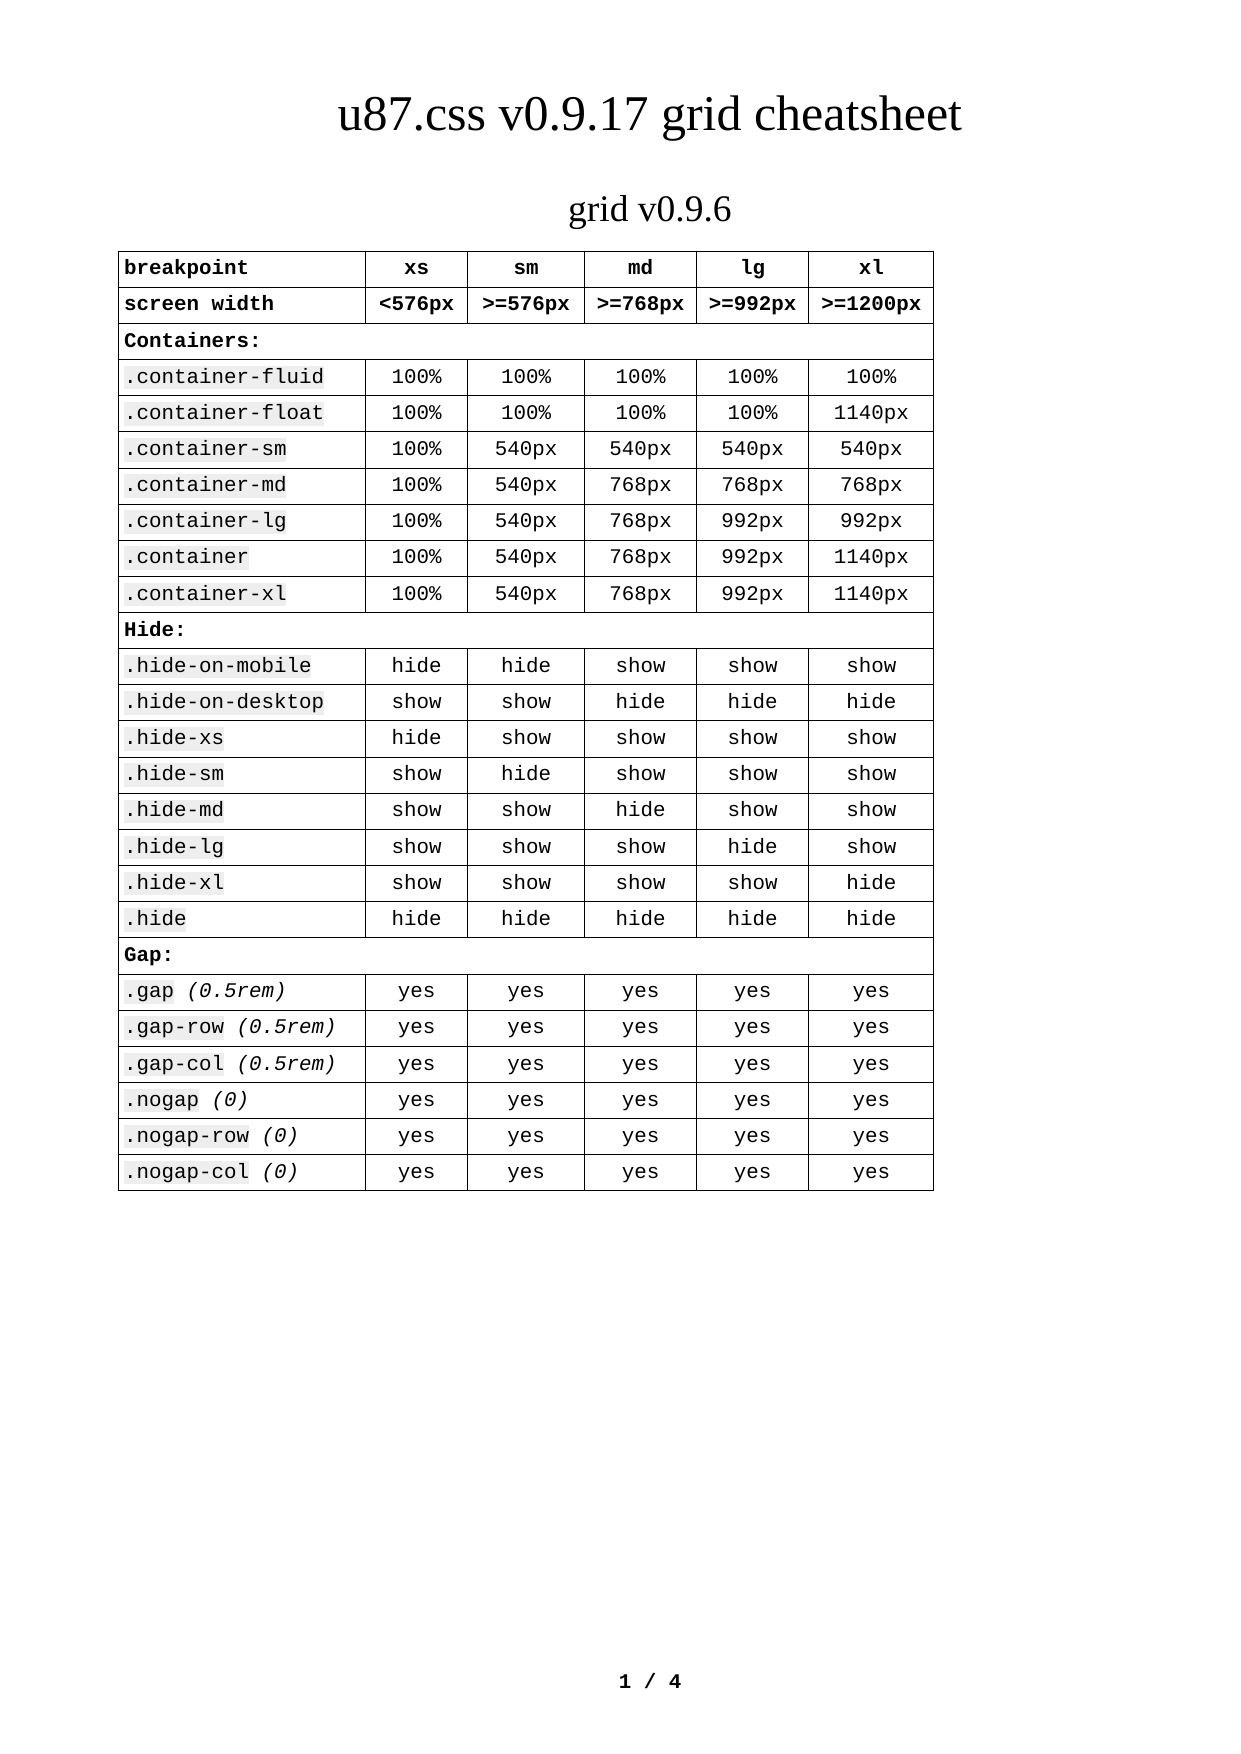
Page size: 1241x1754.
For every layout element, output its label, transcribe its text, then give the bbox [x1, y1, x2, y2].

table_cell 100% [366, 577, 467, 612]
table_cell 100% [809, 360, 933, 395]
table_cell hide [468, 902, 584, 937]
table_cell yes [697, 1047, 808, 1082]
table_cell yes [468, 1155, 584, 1190]
table_cell >=992px [697, 288, 808, 323]
table_cell show [809, 794, 933, 829]
table_cell show [697, 794, 808, 829]
table_cell .container [119, 541, 365, 576]
table_cell 540px [585, 432, 696, 467]
table_cell .container-xl [119, 577, 365, 612]
table_cell .hide-on-desktop [119, 685, 365, 720]
table_cell hide [468, 758, 584, 793]
table_cell hide [366, 649, 467, 684]
table_cell 100% [366, 396, 467, 431]
table_header xl [809, 252, 933, 287]
table_cell Containers: [119, 324, 933, 359]
table_header md [585, 252, 696, 287]
table_cell <576px [366, 288, 467, 323]
table_cell hide [366, 902, 467, 937]
table_cell 1140px [809, 541, 933, 576]
table_cell show [366, 830, 467, 865]
table_cell yes [697, 975, 808, 1009]
table_cell hide [697, 685, 808, 720]
table_cell 992px [809, 505, 933, 540]
table_cell 100% [366, 541, 467, 576]
table_cell hide [585, 794, 696, 829]
table_cell 540px [809, 432, 933, 467]
table_cell .gap-row (0.5rem) [119, 1011, 365, 1046]
table_cell 768px [697, 469, 808, 503]
table_cell show [366, 794, 467, 829]
table_cell yes [366, 975, 467, 1009]
table_cell .nogap-col (0) [119, 1155, 365, 1190]
table_cell show [468, 830, 584, 865]
table_cell show [697, 721, 808, 757]
table_cell show [809, 830, 933, 865]
table_cell hide [809, 902, 933, 937]
table_cell yes [585, 1119, 696, 1154]
table_cell show [468, 866, 584, 901]
table_cell yes [585, 975, 696, 1009]
table_cell hide [468, 649, 584, 684]
table_cell 1140px [809, 577, 933, 612]
table_cell 992px [697, 577, 808, 612]
table_cell .container-sm [119, 432, 365, 467]
table_cell Hide: [119, 613, 933, 648]
subtitle grid v0.9.6 [118, 186, 1181, 229]
table_cell .hide-md [119, 794, 365, 829]
table_cell yes [809, 1047, 933, 1082]
table_cell 768px [585, 469, 696, 503]
table_cell yes [697, 1119, 808, 1154]
table_cell 540px [468, 432, 584, 467]
table_cell hide [697, 902, 808, 937]
table_cell 100% [366, 360, 467, 395]
table_cell show [697, 866, 808, 901]
table_cell yes [809, 975, 933, 1009]
table_cell Gap: [119, 938, 933, 973]
table_cell yes [366, 1119, 467, 1154]
table_cell 100% [585, 396, 696, 431]
table_cell 100% [468, 396, 584, 431]
table_cell yes [697, 1083, 808, 1118]
table_cell yes [468, 1083, 584, 1118]
table_cell .container-float [119, 396, 365, 431]
table_cell 768px [585, 577, 696, 612]
table_cell .gap-col (0.5rem) [119, 1047, 365, 1082]
table_cell >=1200px [809, 288, 933, 323]
table_cell yes [697, 1011, 808, 1046]
table_cell show [366, 758, 467, 793]
table_cell .container-fluid [119, 360, 365, 395]
table_cell yes [366, 1011, 467, 1046]
table_cell .hide [119, 902, 365, 937]
table_cell yes [468, 1011, 584, 1046]
table_cell 100% [697, 396, 808, 431]
table_cell yes [468, 1119, 584, 1154]
table_cell screen width [119, 288, 365, 323]
table_header xs [366, 252, 467, 287]
table_cell yes [468, 975, 584, 1009]
table_cell .nogap-row (0) [119, 1119, 365, 1154]
table_cell .container-lg [119, 505, 365, 540]
table_cell show [585, 758, 696, 793]
table_cell yes [809, 1155, 933, 1190]
table_cell show [468, 721, 584, 757]
table_cell .hide-on-mobile [119, 649, 365, 684]
table_cell 100% [366, 469, 467, 503]
table_cell 768px [809, 469, 933, 503]
table_cell .container-md [119, 469, 365, 503]
table_header lg [697, 252, 808, 287]
table_cell show [809, 721, 933, 757]
table_cell yes [468, 1047, 584, 1082]
table_cell hide [585, 685, 696, 720]
table_cell 100% [697, 360, 808, 395]
table_header breakpoint [119, 252, 365, 287]
table_cell show [585, 866, 696, 901]
table_cell yes [809, 1083, 933, 1118]
table_header sm [468, 252, 584, 287]
table_cell 540px [468, 541, 584, 576]
table_cell yes [366, 1047, 467, 1082]
table_cell hide [809, 866, 933, 901]
table_cell show [585, 721, 696, 757]
table_cell hide [697, 830, 808, 865]
table_cell show [468, 685, 584, 720]
table_cell 540px [697, 432, 808, 467]
table_cell 100% [468, 360, 584, 395]
table_cell 100% [366, 505, 467, 540]
subtitle u87.css v0.9.17 grid cheatsheet [118, 84, 1181, 142]
table_cell show [366, 685, 467, 720]
table_cell 540px [468, 577, 584, 612]
table_cell >=576px [468, 288, 584, 323]
table_cell .hide-sm [119, 758, 365, 793]
table_cell yes [809, 1119, 933, 1154]
table_cell yes [585, 1047, 696, 1082]
table_cell 768px [585, 505, 696, 540]
table_cell .nogap (0) [119, 1083, 365, 1118]
table_cell yes [366, 1155, 467, 1190]
table_cell .hide-xs [119, 721, 365, 757]
table_cell yes [585, 1011, 696, 1046]
table_cell .gap (0.5rem) [119, 975, 365, 1009]
table_cell show [809, 649, 933, 684]
table_cell show [366, 866, 467, 901]
table_cell yes [585, 1155, 696, 1190]
table_cell show [585, 649, 696, 684]
table_cell hide [809, 685, 933, 720]
table_cell yes [697, 1155, 808, 1190]
table_cell >=768px [585, 288, 696, 323]
table_cell .hide-xl [119, 866, 365, 901]
table_cell show [809, 758, 933, 793]
table_cell hide [366, 721, 467, 757]
table_cell 540px [468, 505, 584, 540]
table_cell .hide-lg [119, 830, 365, 865]
table_cell yes [809, 1011, 933, 1046]
table_cell 540px [468, 469, 584, 503]
table_cell 100% [366, 432, 467, 467]
table_cell hide [585, 902, 696, 937]
table_cell 1140px [809, 396, 933, 431]
table_cell show [697, 758, 808, 793]
table_cell show [697, 649, 808, 684]
table_cell 992px [697, 505, 808, 540]
table_cell yes [366, 1083, 467, 1118]
table_cell show [468, 794, 584, 829]
table_cell 992px [697, 541, 808, 576]
table_cell 768px [585, 541, 696, 576]
table_cell 100% [585, 360, 696, 395]
table_cell show [585, 830, 696, 865]
table_cell yes [585, 1083, 696, 1118]
